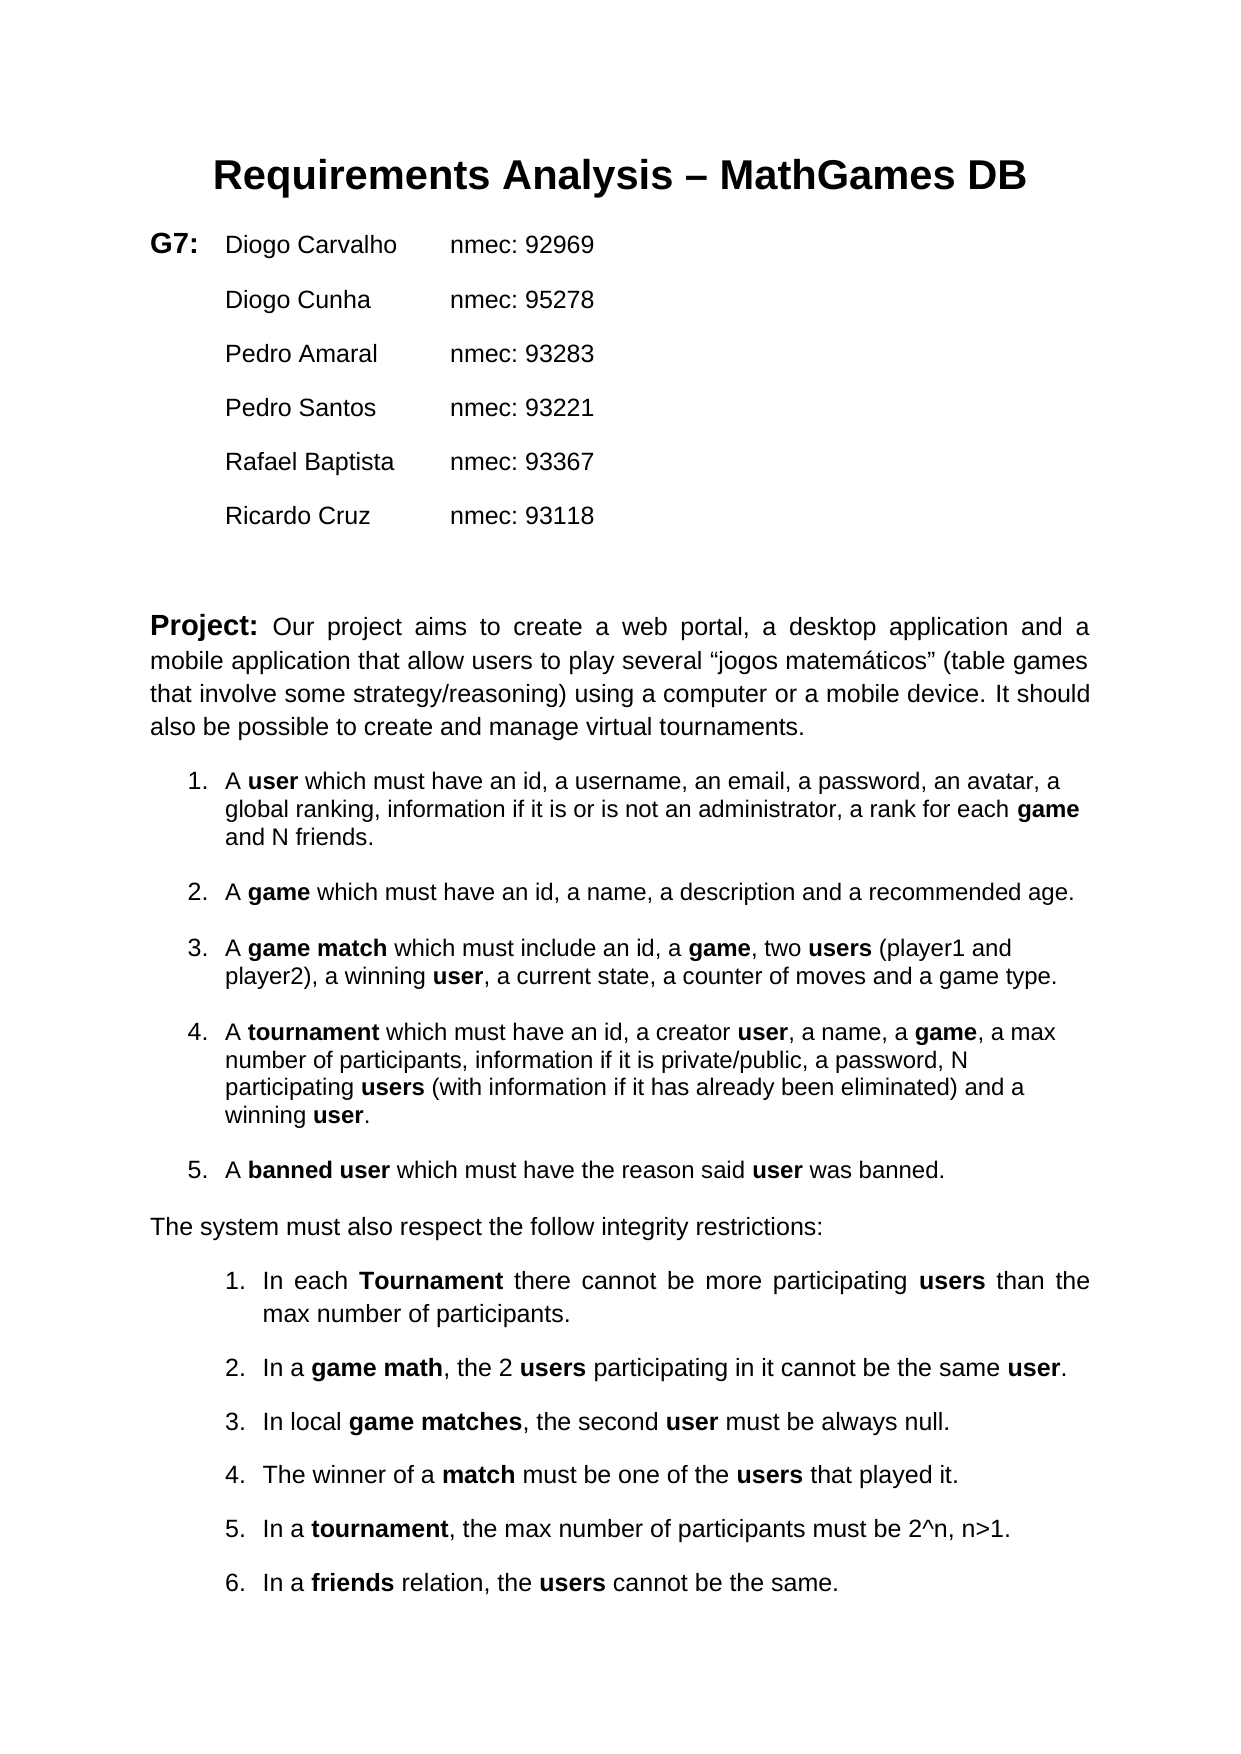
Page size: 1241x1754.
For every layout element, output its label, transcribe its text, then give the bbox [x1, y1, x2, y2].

list In a tournament, the max number of participants must be 2^n, n>1. [225, 1514, 1090, 1543]
text G7: Diogo Carvalho nmec: 92969 [150, 226, 1090, 259]
text Rafael Baptista nmec: 93367 [150, 447, 1090, 476]
list In a friends relation, the users cannot be the same. [225, 1568, 1090, 1597]
list A banned user which must have the reason said user was banned. [187, 1156, 1090, 1184]
list The winner of a match must be one of the users that played it. [225, 1460, 1090, 1489]
list In local game matches, the second user must be always null. [225, 1406, 1090, 1435]
text The system must also respect the follow integrity restrictions: [150, 1212, 1090, 1241]
text Pedro Amaral nmec: 93283 [150, 339, 1090, 368]
text Ricardo Cruz nmec: 93118 [150, 501, 1090, 529]
list A game match which must include an id, a game, two users (player1 and player2), a winning user, a current state, a counter of moves and a game type. [187, 933, 1090, 989]
list In a game math, the 2 users participating in it cannot be the same user. [225, 1353, 1090, 1381]
list A user which must have an id, a username, an email, a password, an avatar, a global ranking, information if it is or is not an administrator, a rank for each game and N friends. [187, 766, 1090, 850]
list A game which must have an id, a name, a description and a recommended age. [187, 877, 1090, 906]
text Diogo Cunha nmec: 95278 [150, 285, 1090, 314]
text Requirements Analysis – MathGames DB [150, 150, 1090, 198]
text Project: Our project aims to create a web portal, a desktop application and a mobile application that allow users to play several “jogos matemáticos” (table games that involve some strategy/reasoning) using a computer or a mobile device. It should also be possible to create and manage virtual tournaments. [150, 608, 1090, 741]
list In each Tournament there cannot be more participating users than the max number of participants. [225, 1266, 1090, 1327]
text Pedro Santos nmec: 93221 [150, 393, 1090, 422]
list A tournament which must have an id, a creator user, a name, a game, a max number of participants, information if it is private/public, a password, N participating users (with information if it has already been eliminated) and a winning user. [187, 1017, 1090, 1128]
